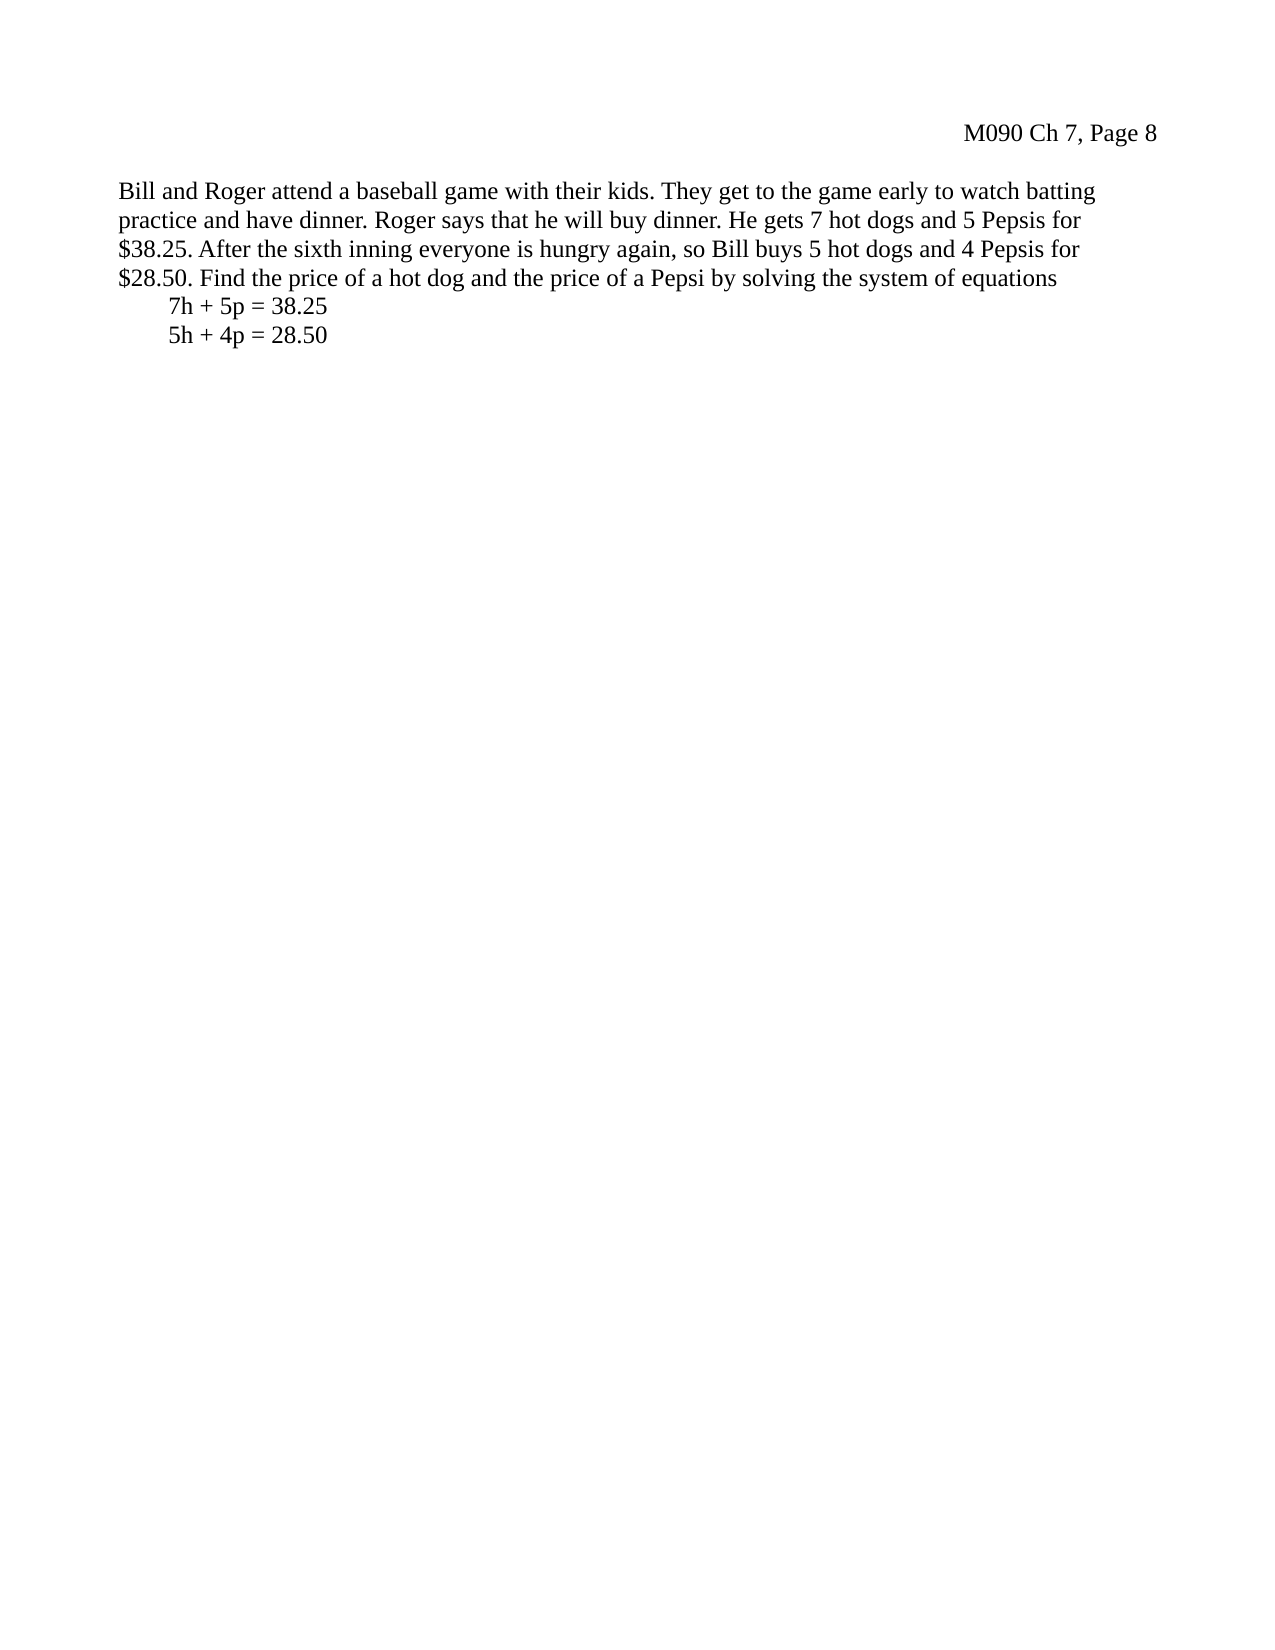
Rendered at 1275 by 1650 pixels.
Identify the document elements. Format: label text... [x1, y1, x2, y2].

text 5h + 4p = 28.50 [118, 320, 1157, 349]
text Bill and Roger attend a baseball game with their kids. They get to the game early to watch batting practice and have dinner. Roger says that he will buy dinner. He gets 7 hot dogs and 5 Pepsis for $38.25. After the sixth inning everyone is hungry again, so Bill buys 5 hot dogs and 4 Pepsis for $28.50. Find the price of a hot dog and the price of a Pepsi by solving the system of equations [118, 176, 1157, 291]
text 7h + 5p = 38.25 [118, 291, 1157, 320]
